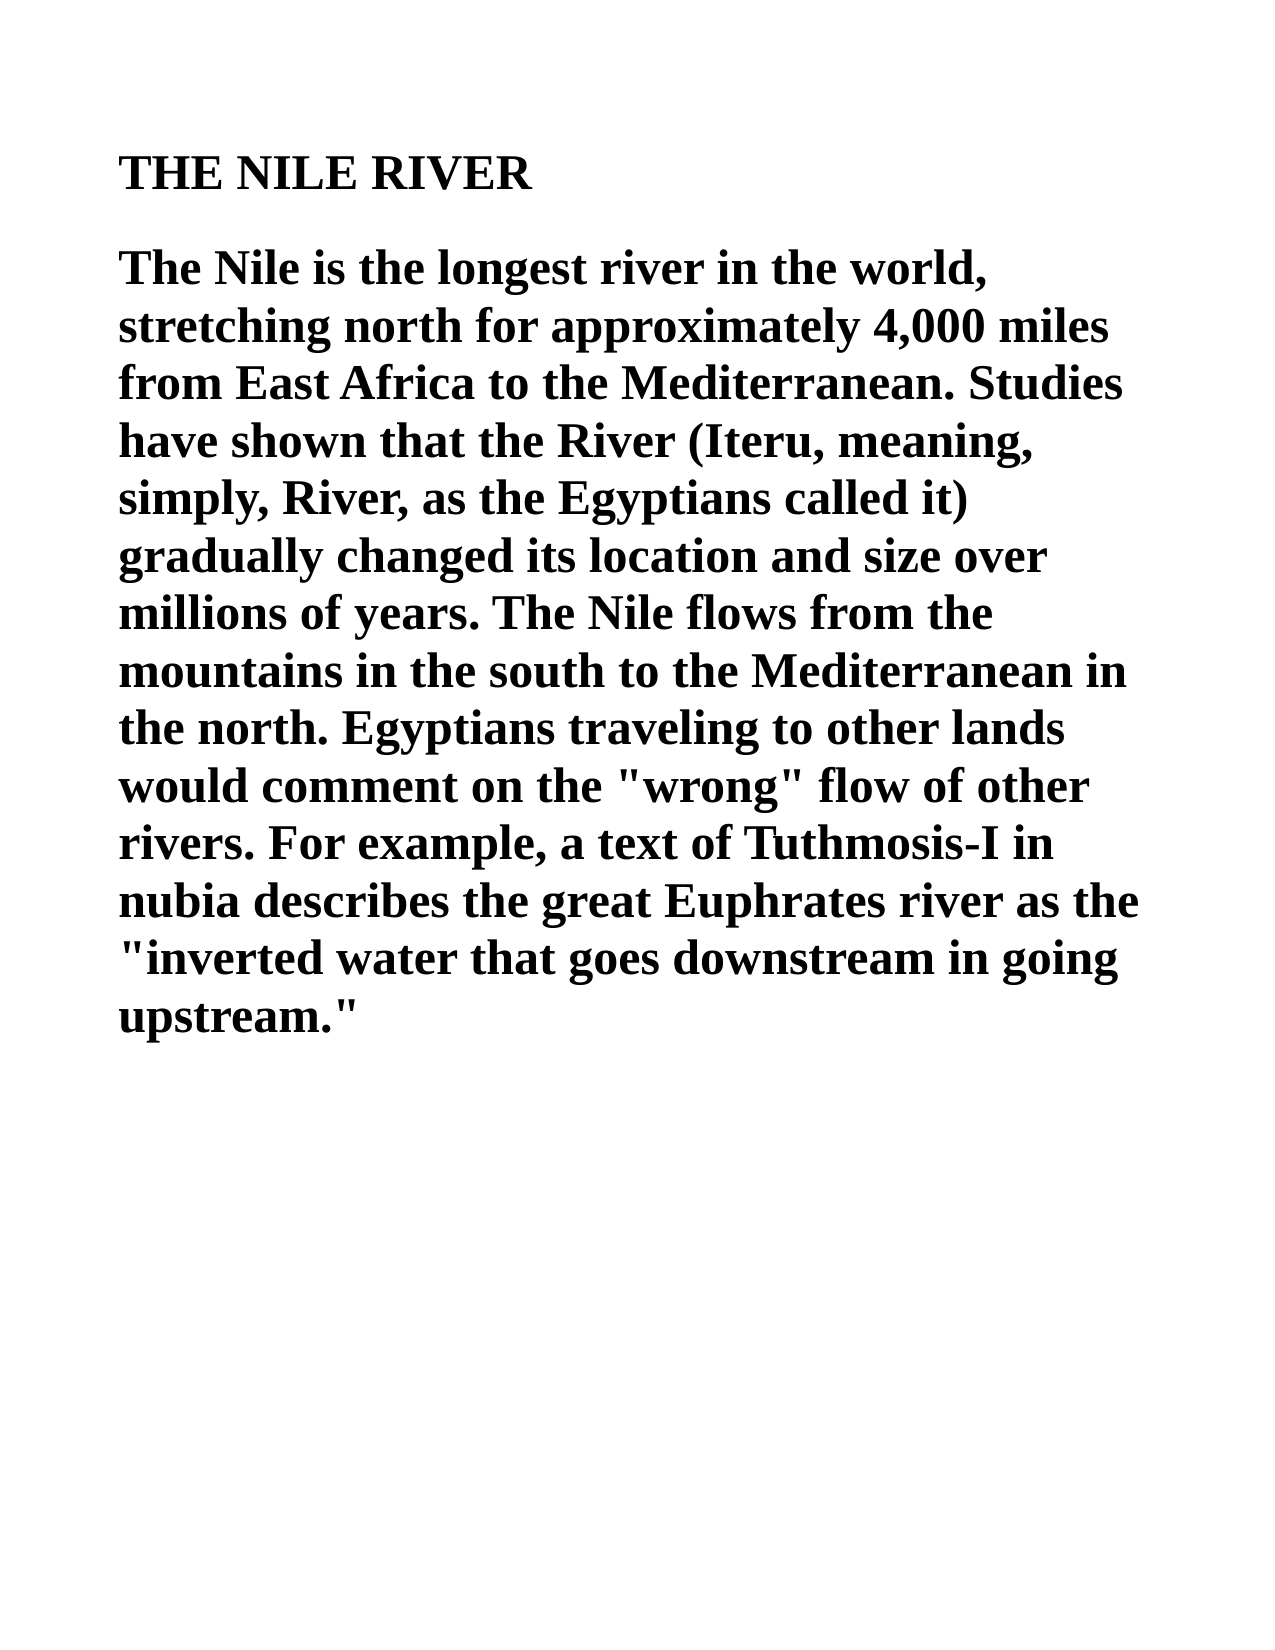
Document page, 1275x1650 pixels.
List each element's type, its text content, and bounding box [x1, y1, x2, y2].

subtitle THE NILE RIVER [118, 143, 1157, 201]
subtitle The Nile is the longest river in the world, stretching north for approximately 4,000 miles from East Africa to the Mediterranean. Studies have shown that the River (Iteru, meaning, simply, River, as the Egyptians called it) gradually changed its location and size over millions of years. The Nile flows from the mountains in the south to the Mediterranean in the north. Egyptians traveling to other lands would comment on the "wrong" flow of other rivers. For example, a text of Tuthmosis-I in nubia describes the great Euphrates river as the "inverted water that goes downstream in going upstream." [118, 238, 1157, 1043]
